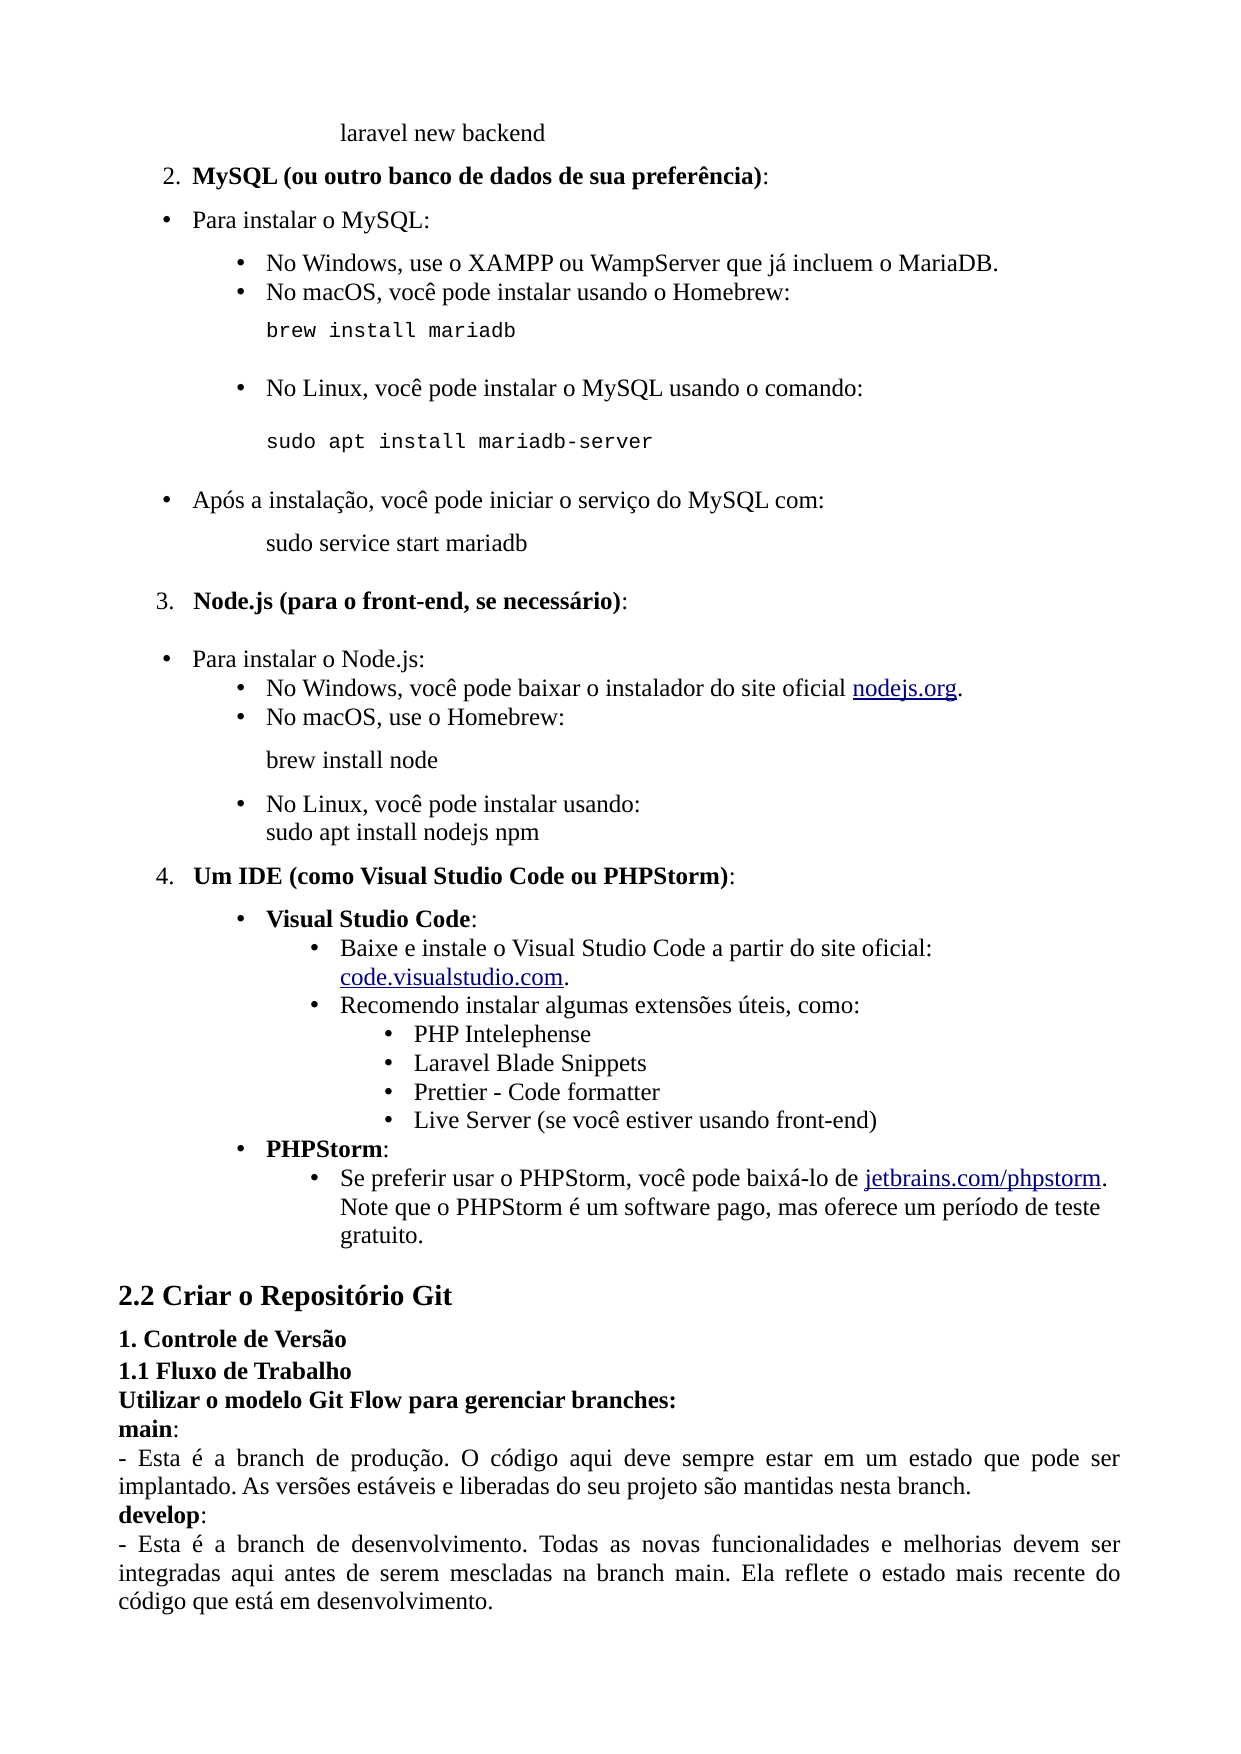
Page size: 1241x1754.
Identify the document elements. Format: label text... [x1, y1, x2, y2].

text develop: [118, 1500, 1122, 1529]
list Um IDE (como Visual Studio Code ou PHPStorm): [156, 861, 1122, 889]
list No Windows, use o XAMPP ou WampServer que já incluem o MariaDB. [236, 248, 1122, 277]
list No macOS, você pode instalar usando o Homebrew: [236, 277, 1122, 306]
list No Linux, você pode instalar usando: [236, 789, 1122, 817]
list brew install node [236, 745, 1122, 774]
list Laravel Blade Snippets [384, 1048, 1122, 1077]
subtitle 2.2 Criar o Repositório Git [118, 1278, 1122, 1312]
list Para instalar o Node.js: [162, 644, 1122, 673]
list MySQL (ou outro banco de dados de sua preferência): [162, 161, 1122, 190]
list Live Server (se você estiver usando front-end) [384, 1105, 1122, 1134]
list sudo service start mariadb [236, 528, 1122, 557]
list Prettier - Code formatter [384, 1077, 1122, 1105]
text Utilizar o modelo Git Flow para gerenciar branches: [118, 1385, 1122, 1414]
list No macOS, use o Homebrew: [236, 702, 1122, 731]
list laravel new backend [310, 118, 1122, 147]
list Recomendo instalar algumas extensões úteis, como: [310, 990, 1122, 1019]
list sudo apt install mariadb-server [236, 432, 1122, 455]
text - Esta é a branch de desenvolvimento. Todas as novas funcionalidades e melhorias devem ser integradas aqui antes de serem mescladas na branch main. Ela reflete o estado mais recente do código que está em desenvolvimento. [118, 1529, 1122, 1615]
list Visual Studio Code: [236, 904, 1122, 933]
list PHP Intelephense [384, 1019, 1122, 1048]
list Node.js (para o front-end, se necessário): [156, 586, 1122, 615]
subtitle 1. Controle de Versão [118, 1324, 1122, 1353]
list No Linux, você pode instalar o MySQL usando o comando: [236, 373, 1122, 402]
list PHPStorm: [236, 1134, 1122, 1163]
list brew install mariadb [236, 320, 1122, 344]
list sudo apt install nodejs npm [236, 817, 1122, 846]
list Após a instalação, você pode iniciar o serviço do MySQL com: [162, 485, 1122, 513]
subtitle 1.1 Fluxo de Trabalho [118, 1356, 1122, 1384]
text main: [118, 1414, 1122, 1443]
list No Windows, você pode baixar o instalador do site oficial nodejs.org. [236, 673, 1122, 702]
list Para instalar o MySQL: [162, 205, 1122, 233]
list Baixe e instale o Visual Studio Code a partir do site oficial: code.visualstudio.com. [310, 933, 1122, 990]
text - Esta é a branch de produção. O código aqui deve sempre estar em um estado que pode ser implantado. As versões estáveis e liberadas do seu projeto são mantidas nesta branch. [118, 1443, 1122, 1500]
list Se preferir usar o PHPStorm, você pode baixá-lo de jetbrains.com/phpstorm. Note que o PHPStorm é um software pago, mas oferece um período de teste gratuito. [310, 1163, 1122, 1249]
